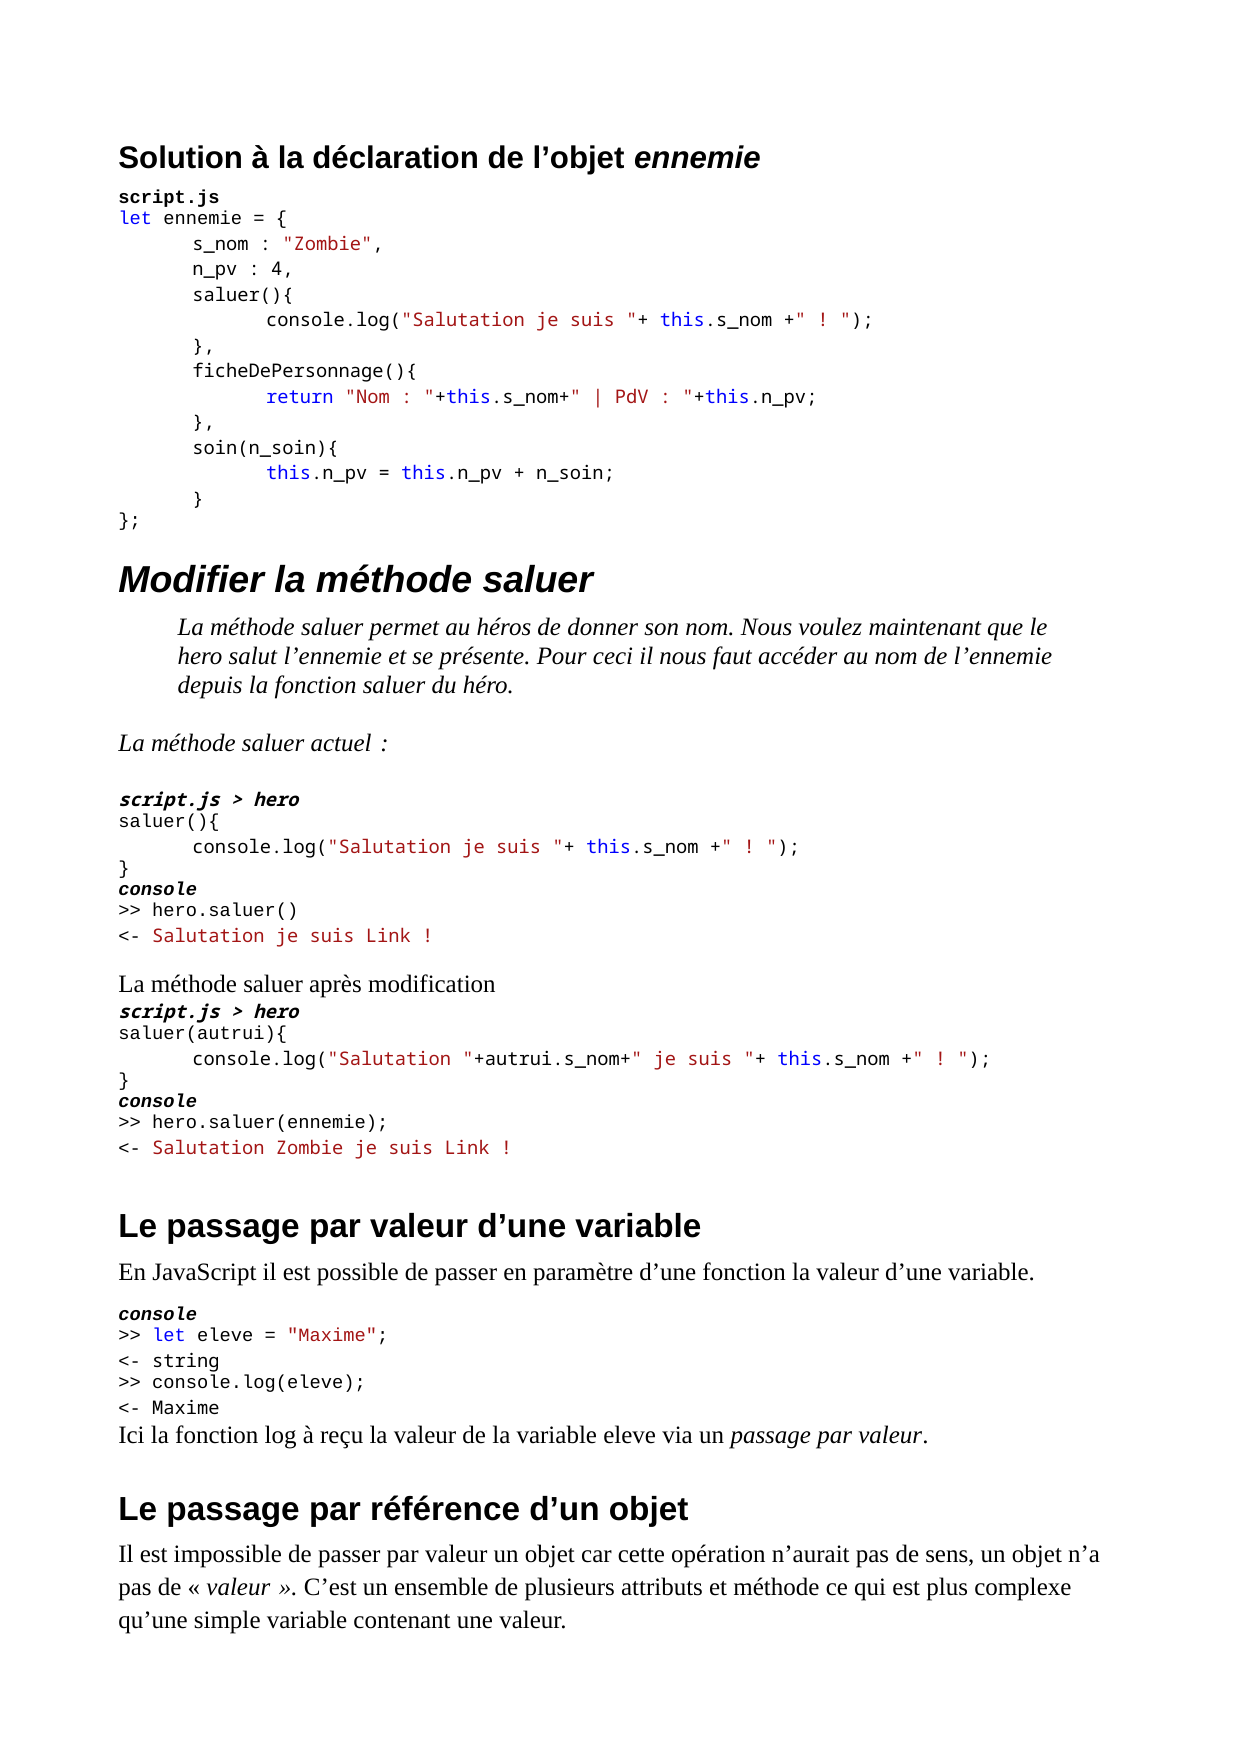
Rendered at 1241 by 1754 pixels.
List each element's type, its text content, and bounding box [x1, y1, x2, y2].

text saluer(){ [118, 812, 1122, 833]
text this.n_pv = this.n_pv + n_soin; [118, 459, 1122, 485]
text La méthode saluer après modification [118, 969, 1122, 998]
text } [118, 859, 1122, 880]
text } [118, 485, 1122, 511]
text console.log("Salutation je suis "+ this.s_nom +" ! "); [118, 833, 1122, 859]
text >> console.log(eleve); [118, 1373, 1122, 1394]
text saluer(){ [118, 281, 1122, 306]
subtitle Le passage par référence d’un objet [118, 1488, 1122, 1527]
text soin(n_soin){ [118, 434, 1122, 459]
subtitle Le passage par valeur d’une variable [118, 1206, 1122, 1245]
text <- string [118, 1347, 1122, 1373]
text n_pv : 4, [118, 255, 1122, 281]
text script.js > hero [118, 998, 1122, 1024]
text } [118, 1071, 1122, 1092]
text >> let eleve = "Maxime"; [118, 1326, 1122, 1347]
text }; [118, 511, 1122, 532]
text ficheDePersonnage(){ [118, 357, 1122, 383]
text console.log("Salutation je suis "+ this.s_nom +" ! "); [118, 306, 1122, 332]
text La méthode saluer actuel : [118, 728, 1063, 757]
text console [118, 880, 1122, 901]
text Ici la fonction log à reçu la valeur de la variable eleve via un passage par valeur. [118, 1420, 1122, 1449]
text let ennemie = { [118, 209, 1122, 230]
subtitle Solution à la déclaration de l’objet ennemie [118, 139, 1122, 175]
text }, [118, 408, 1122, 434]
text console [118, 1092, 1122, 1113]
text console.log("Salutation "+autrui.s_nom+" je suis "+ this.s_nom +" ! "); [118, 1045, 1122, 1071]
subtitle Modifier la méthode saluer [118, 557, 1122, 600]
text script.js > hero [118, 786, 1122, 812]
text return "Nom : "+this.s_nom+" | PdV : "+this.n_pv; [118, 383, 1122, 408]
text console [118, 1305, 1122, 1326]
text saluer(autrui){ [118, 1024, 1122, 1045]
text Il est impossible de passer par valeur un objet car cette opération n’aurait pas de sens, un objet n’a pas de « valeur ». C’est un ensemble de plusieurs attributs et méthode ce qui est plus complexe qu’une simple variable contenant une valeur. [118, 1539, 1122, 1634]
text s_nom : "Zombie", [118, 230, 1122, 255]
text >> hero.saluer(ennemie); [118, 1113, 1122, 1134]
text script.js [118, 187, 1122, 209]
text <- Maxime [118, 1394, 1122, 1420]
text >> hero.saluer() [118, 901, 1122, 922]
text <- Salutation Zombie je suis Link ! [118, 1134, 1122, 1160]
text }, [118, 332, 1122, 357]
text La méthode saluer permet au héros de donner son nom. Nous voulez maintenant que le hero salut l’ennemie et se présente. Pour ceci il nous faut accéder au nom de l’ennemie depuis la fonction saluer du héro. [177, 612, 1063, 699]
text En JavaScript il est possible de passer en paramètre d’une fonction la valeur d’une variable. [118, 1257, 1122, 1286]
text <- Salutation je suis Link ! [118, 922, 1122, 948]
